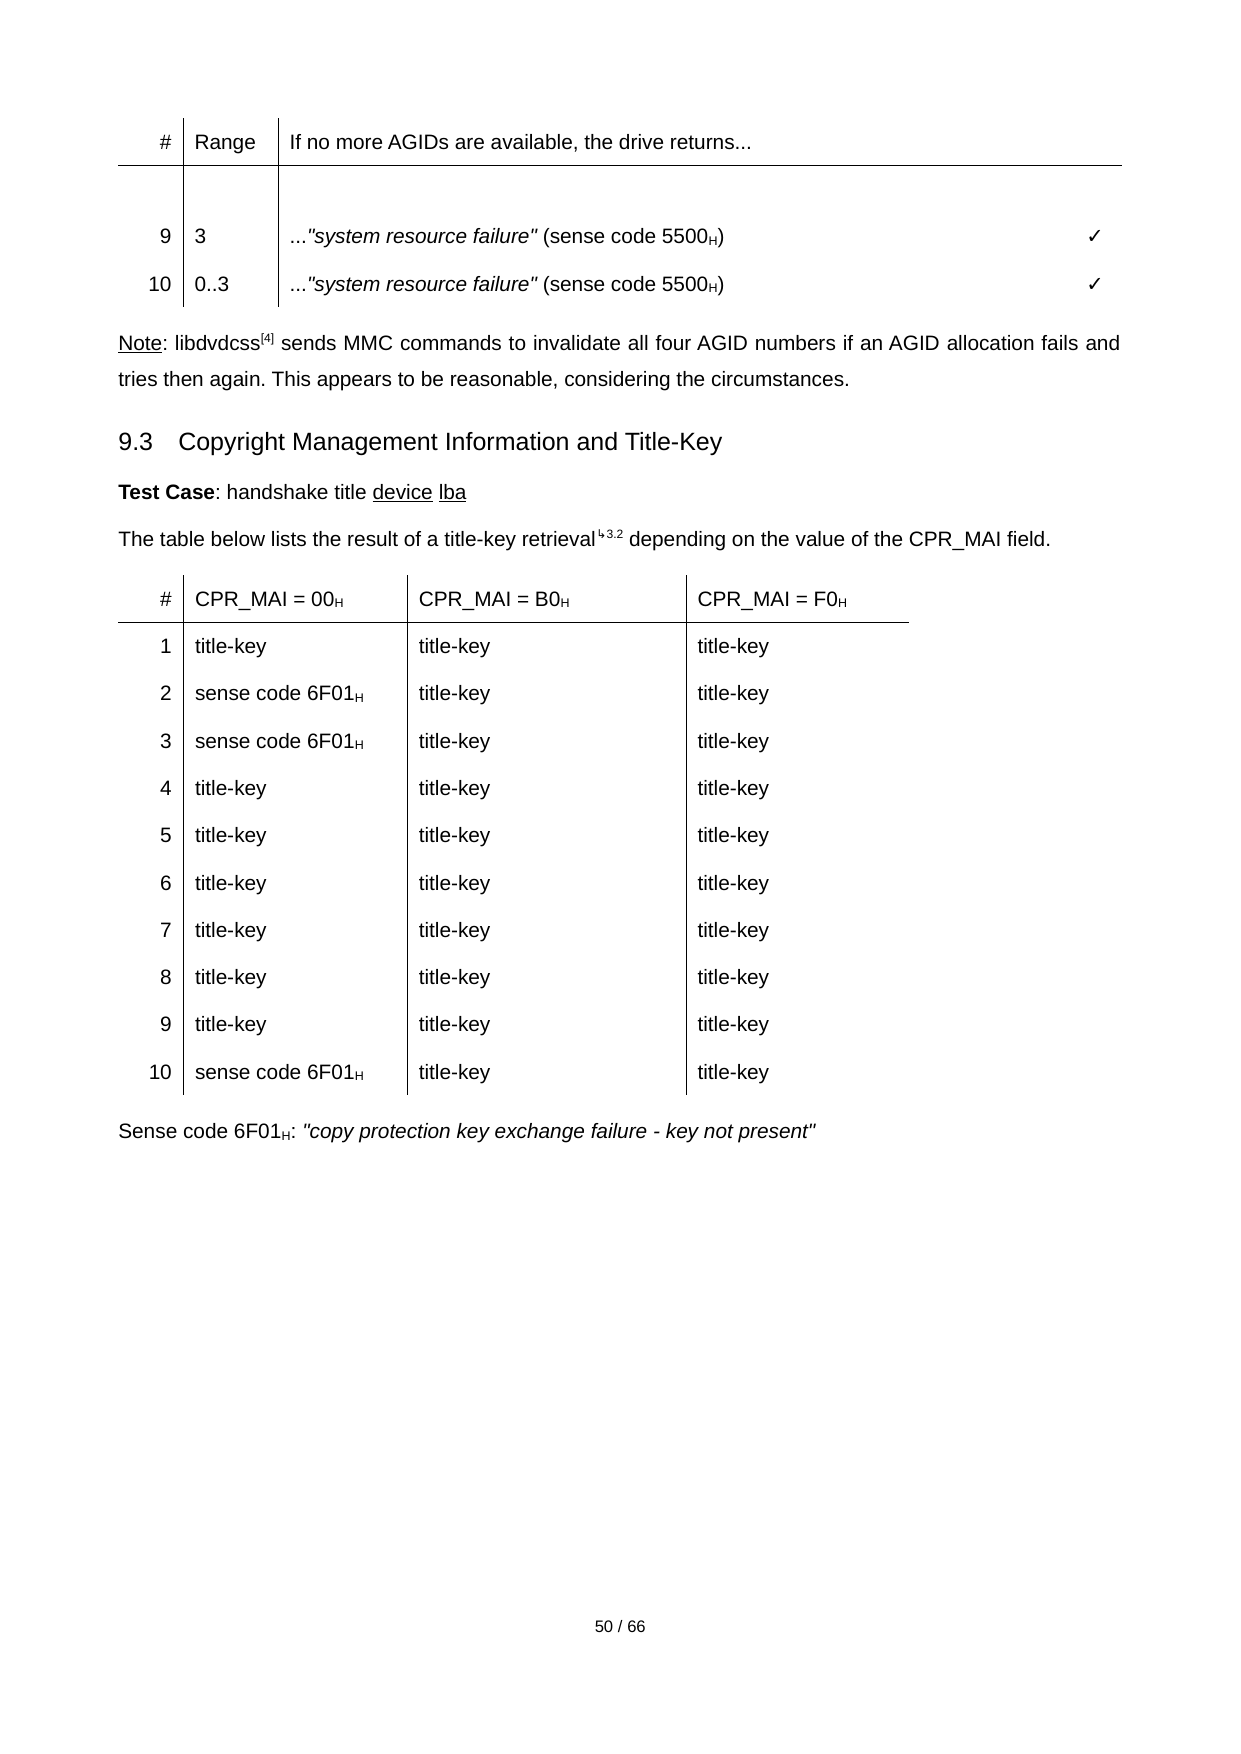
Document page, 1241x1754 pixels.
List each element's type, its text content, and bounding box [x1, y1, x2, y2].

table_cell 3 [184, 213, 278, 260]
table_header If no more AGIDs are available, the drive returns... [279, 118, 1074, 165]
table_cell title-key [408, 811, 686, 859]
table_cell title-key [687, 811, 909, 859]
table_cell title-key [408, 953, 686, 1001]
table_cell title-key [184, 764, 407, 811]
table_cell 6 [118, 859, 183, 906]
table_cell 8 [118, 953, 183, 1001]
table_cell 7 [118, 906, 183, 953]
table_cell title-key [408, 764, 686, 811]
table_cell title-key [687, 953, 909, 1001]
table_cell 0..3 [184, 260, 278, 307]
table_header # [118, 118, 183, 165]
table_header [1074, 118, 1122, 165]
table_cell title-key [184, 623, 407, 669]
table_cell title-key [184, 1001, 407, 1048]
subtitle Copyright Management Information and Title-Key [118, 427, 1122, 456]
text Note: libdvdcss[4] sends MMC commands to invalidate all four AGID numbers if an AGID allocation fails and tries then again. This appears to be reasonable, considering the circumstances. [118, 331, 1122, 391]
table_header # [118, 575, 183, 622]
table_cell title-key [687, 906, 909, 953]
table_cell title-key [408, 670, 686, 717]
table_cell sense code 6F01H [184, 670, 407, 717]
table_header CPR_MAI = 00H [184, 575, 407, 622]
table_cell title-key [687, 859, 909, 906]
table_cell [279, 166, 1074, 213]
table_cell title-key [184, 906, 407, 953]
table_cell title-key [408, 859, 686, 906]
text The table below lists the result of a title-key retrieval↳3.2 depending on the value of the CPR_MAI field. [118, 527, 1122, 551]
table_cell title-key [408, 717, 686, 764]
table_cell title-key [687, 1001, 909, 1048]
table_cell sense code 6F01H [184, 717, 407, 764]
table_cell title-key [408, 906, 686, 953]
table_cell 4 [118, 764, 183, 811]
table_cell [1074, 166, 1122, 213]
table_cell ✓ [1074, 260, 1122, 307]
table_cell 10 [118, 260, 183, 307]
table_cell ✓ [1074, 213, 1122, 260]
table_header Range [184, 118, 278, 165]
table_cell [118, 166, 183, 213]
table_cell title-key [184, 811, 407, 859]
table_header CPR_MAI = F0H [687, 575, 909, 622]
table_cell [184, 166, 278, 213]
table_cell ..."system resource failure" (sense code 5500H) [279, 260, 1074, 307]
table_cell title-key [687, 1048, 909, 1095]
table_cell title-key [184, 859, 407, 906]
table_cell 9 [118, 213, 183, 260]
table_cell title-key [408, 1001, 686, 1048]
table_cell title-key [687, 717, 909, 764]
table_cell 3 [118, 717, 183, 764]
table_cell title-key [408, 1048, 686, 1095]
text Sense code 6F01H: "copy protection key exchange failure - key not present" [118, 1119, 1122, 1143]
table_cell ..."system resource failure" (sense code 5500H) [279, 213, 1074, 260]
text Test Case: handshake title device lba [118, 479, 1122, 503]
table_cell 5 [118, 811, 183, 859]
table_cell sense code 6F01H [184, 1048, 407, 1095]
table_cell title-key [687, 623, 909, 669]
table_cell 2 [118, 670, 183, 717]
table_cell title-key [687, 670, 909, 717]
table_cell 10 [118, 1048, 183, 1095]
table_cell 9 [118, 1001, 183, 1048]
table_cell title-key [184, 953, 407, 1001]
table_cell title-key [408, 623, 686, 669]
table_header CPR_MAI = B0H [408, 575, 686, 622]
table_cell title-key [687, 764, 909, 811]
table_cell 1 [118, 623, 183, 669]
